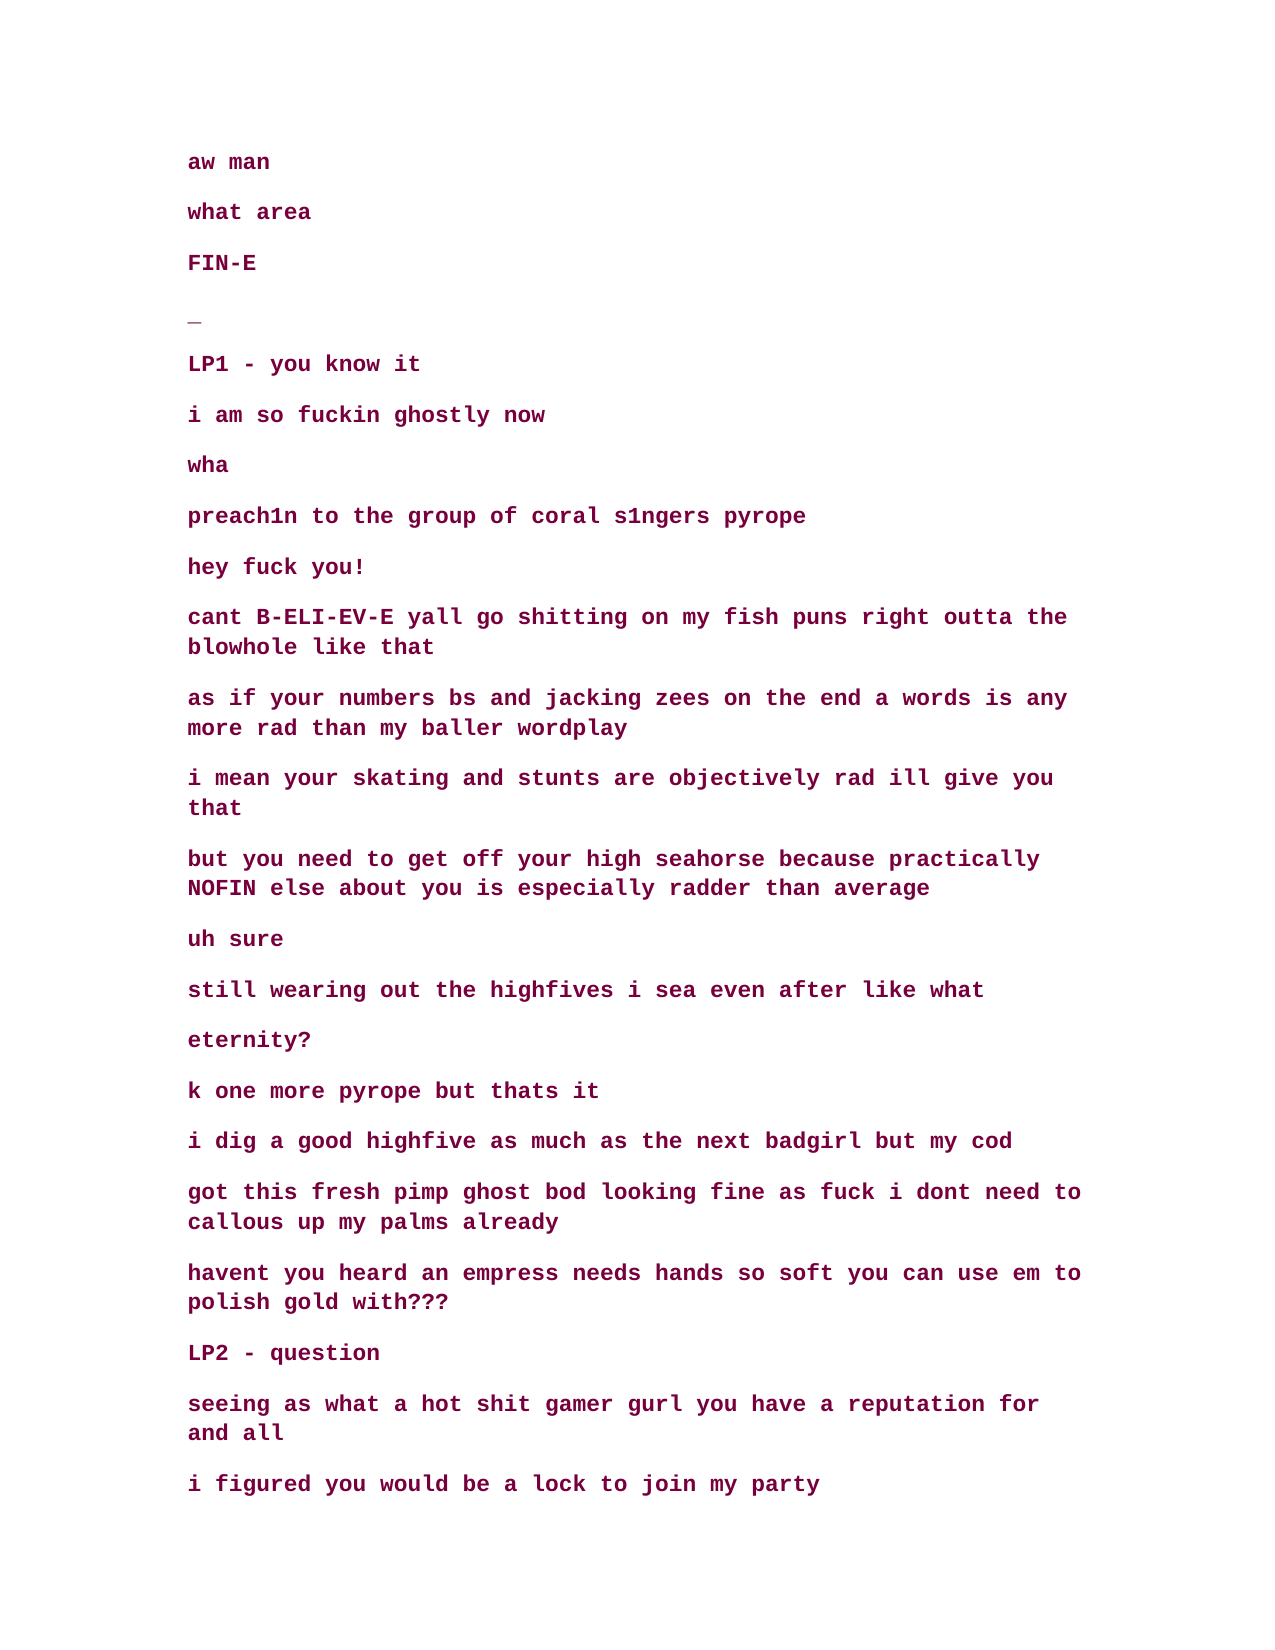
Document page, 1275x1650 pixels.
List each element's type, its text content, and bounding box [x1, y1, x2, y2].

text what area [187, 201, 1087, 227]
text still wearing out the highfives i sea even after like what [187, 978, 1087, 1004]
text hey fuck you! [187, 555, 1087, 581]
text eternity? [187, 1028, 1087, 1054]
text preach1n to the group of coral s1ngers pyrope [187, 504, 1087, 530]
text wha [187, 454, 1087, 480]
text FIN-E [187, 251, 1087, 277]
text uh sure [187, 927, 1087, 953]
text i am so fuckin ghostly now [187, 403, 1087, 429]
text LP2 - question [187, 1341, 1087, 1367]
text got this fresh pimp ghost bod looking fine as fuck i dont need to callous up my palms already [187, 1180, 1087, 1236]
text _ [187, 302, 1087, 328]
text k one more pyrope but thats it [187, 1079, 1087, 1105]
text seeing as what a hot shit gamer gurl you have a reputation for and all [187, 1392, 1087, 1448]
text aw man [187, 150, 1087, 176]
text havent you heard an empress needs hands so soft you can use em to polish gold with??? [187, 1261, 1087, 1317]
text but you need to get off your high seahorse because practically NOFIN else about you is especially radder than average [187, 847, 1087, 903]
text i figured you would be a lock to join my party [187, 1472, 1087, 1498]
text cant B-ELI-EV-E yall go shitting on my fish puns right outta the blowhole like that [187, 606, 1087, 661]
text as if your numbers bs and jacking zees on the end a words is any more rad than my baller wordplay [187, 686, 1087, 742]
text LP1 - you know it [187, 352, 1087, 378]
text i mean your skating and stunts are objectively rad ill give you that [187, 766, 1087, 822]
text i dig a good highfive as much as the next badgirl but my cod [187, 1130, 1087, 1156]
